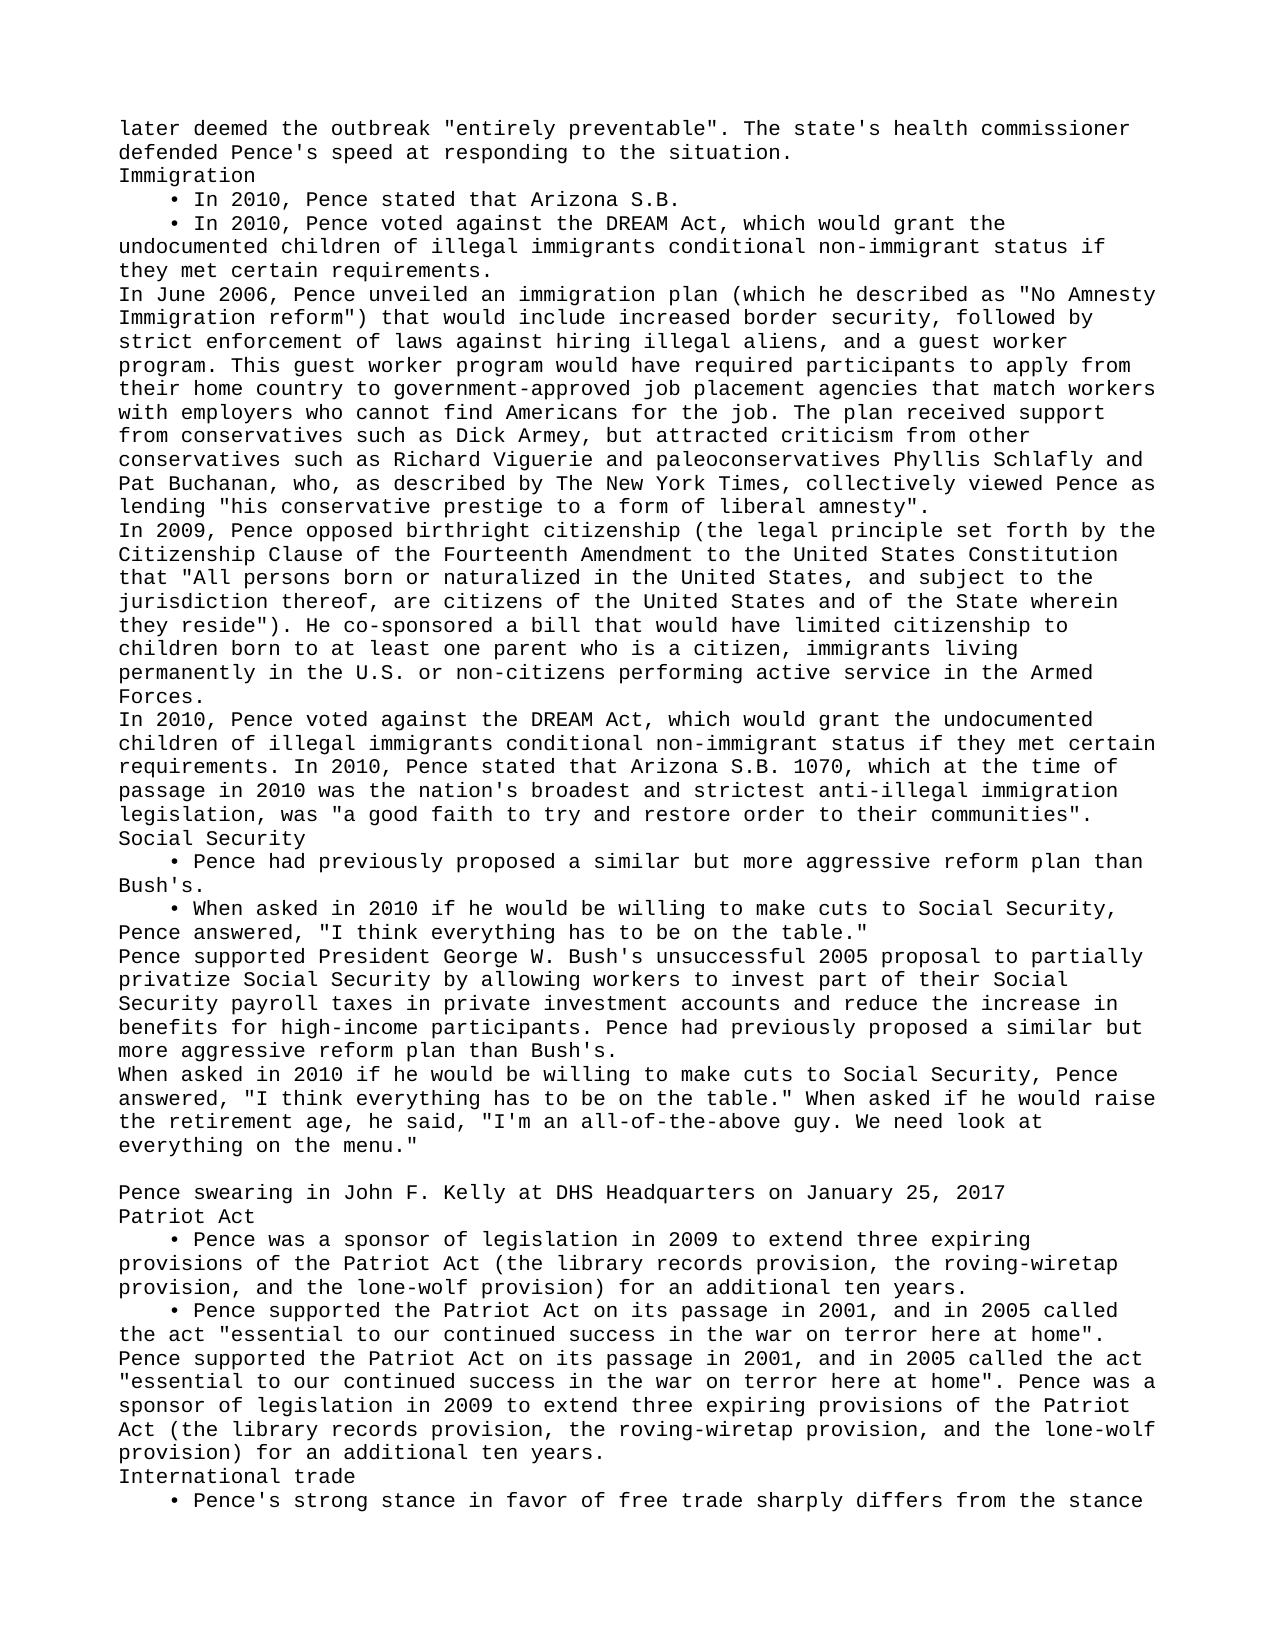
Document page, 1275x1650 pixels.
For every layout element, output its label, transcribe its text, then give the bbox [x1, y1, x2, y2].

text Patriot Act [118, 1206, 1157, 1229]
text later deemed the outbreak "entirely preventable". The state's health commissioner defended Pence's speed at responding to the situation. [118, 118, 1157, 165]
text • In 2010, Pence voted against the DREAM Act, which would grant the undocumented children of illegal immigrants conditional non-immigrant status if they met certain requirements. [118, 213, 1157, 284]
text International trade [118, 1466, 1157, 1489]
text When asked in 2010 if he would be willing to make cuts to Social Security, Pence answered, "I think everything has to be on the table." When asked if he would raise the retirement age, he said, "I'm an all-of-the-above guy. We need look at everything on the menu." [118, 1064, 1157, 1158]
text Pence supported President George W. Bush's unsuccessful 2005 proposal to partially privatize Social Security by allowing workers to invest part of their Social Security payroll taxes in private investment accounts and reduce the increase in benefits for high-income participants. Pence had previously proposed a similar but more aggressive reform plan than Bush's. [118, 946, 1157, 1064]
text Immigration [118, 165, 1157, 189]
text In June 2006, Pence unveiled an immigration plan (which he described as "No Amnesty Immigration reform") that would include increased border security, followed by strict enforcement of laws against hiring illegal aliens, and a guest worker program. This guest worker program would have required participants to apply from their home country to government-approved job placement agencies that match workers with employers who cannot find Americans for the job. The plan received support from conservatives such as Dick Armey, but attracted criticism from other conservatives such as Richard Viguerie and paleoconservatives Phyllis Schlafly and Pat Buchanan, who, as described by The New York Times, collectively viewed Pence as lending "his conservative prestige to a form of liberal amnesty". [118, 284, 1157, 520]
text • Pence's strong stance in favor of free trade sharply differs from the stance [118, 1489, 1157, 1513]
text • In 2010, Pence stated that Arizona S.B. [118, 189, 1157, 213]
text • Pence was a sponsor of legislation in 2009 to extend three expiring provisions of the Patriot Act (the library records provision, the roving-wiretap provision, and the lone-wolf provision) for an additional ten years. [118, 1229, 1157, 1300]
text • Pence had previously proposed a similar but more aggressive reform plan than Bush's. [118, 851, 1157, 898]
text Pence swearing in John F. Kelly at DHS Headquarters on January 25, 2017 [118, 1182, 1157, 1206]
text • When asked in 2010 if he would be willing to make cuts to Social Security, Pence answered, "I think everything has to be on the table." [118, 898, 1157, 946]
text Pence supported the Patriot Act on its passage in 2001, and in 2005 called the act "essential to our continued success in the war on terror here at home". Pence was a sponsor of legislation in 2009 to extend three expiring provisions of the Patriot Act (the library records provision, the roving-wiretap provision, and the lone-wolf provision) for an additional ten years. [118, 1348, 1157, 1466]
text In 2009, Pence opposed birthright citizenship (the legal principle set forth by the Citizenship Clause of the Fourteenth Amendment to the United States Constitution that "All persons born or naturalized in the United States, and subject to the jurisdiction thereof, are citizens of the United States and of the State wherein they reside"). He co-sponsored a bill that would have limited citizenship to children born to at least one parent who is a citizen, immigrants living permanently in the U.S. or non-citizens performing active service in the Armed Forces. [118, 520, 1157, 709]
text • Pence supported the Patriot Act on its passage in 2001, and in 2005 called the act "essential to our continued success in the war on terror here at home". [118, 1300, 1157, 1348]
text Social Security [118, 827, 1157, 851]
text In 2010, Pence voted against the DREAM Act, which would grant the undocumented children of illegal immigrants conditional non-immigrant status if they met certain requirements. In 2010, Pence stated that Arizona S.B. 1070, which at the time of passage in 2010 was the nation's broadest and strictest anti-illegal immigration legislation, was "a good faith to try and restore order to their communities". [118, 709, 1157, 827]
